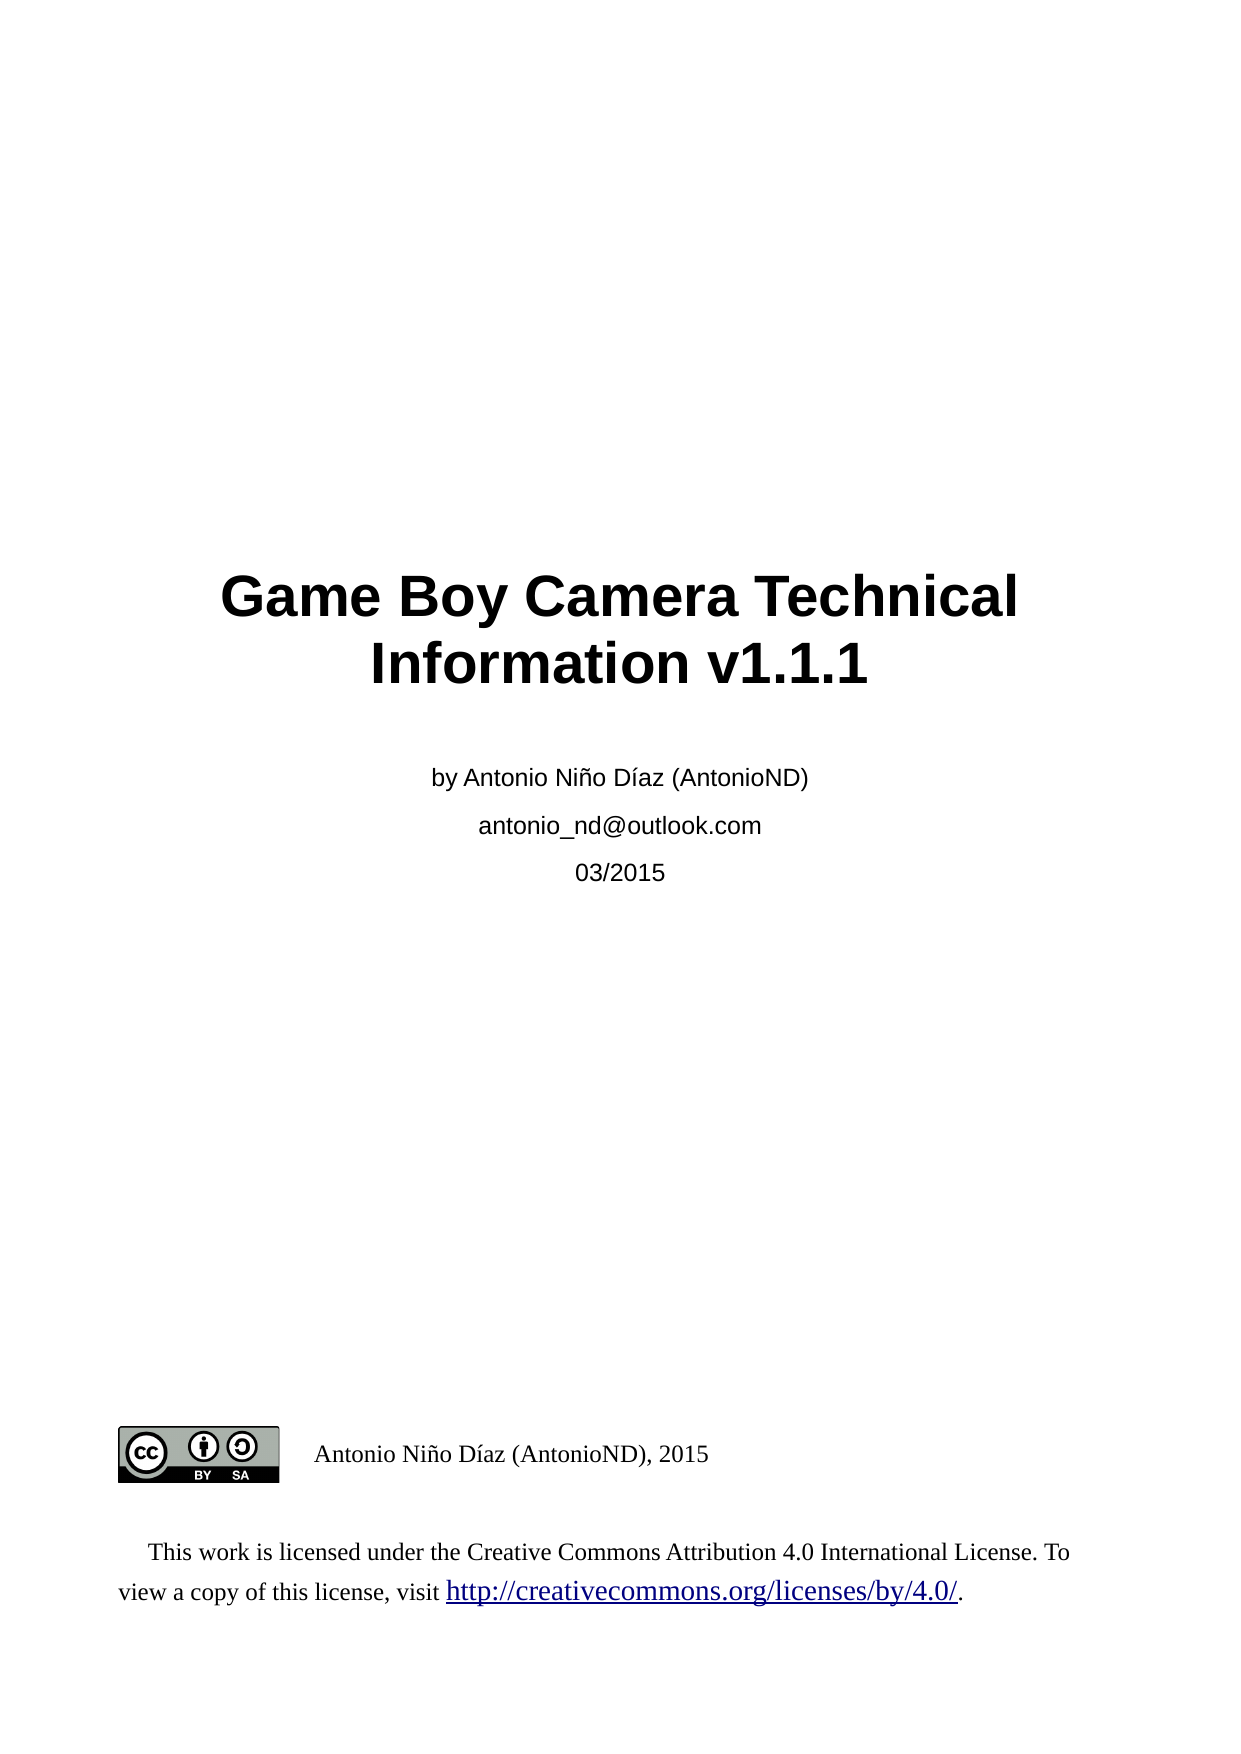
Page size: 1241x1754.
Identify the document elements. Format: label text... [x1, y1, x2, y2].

subtitle by Antonio Niño Díaz (AntonioND) [118, 763, 1122, 792]
subtitle antonio_nd@outlook.com [118, 811, 1122, 840]
picture [118, 1426, 280, 1483]
title Game Boy Camera Technical Information v1.1.1 [118, 561, 1122, 696]
text This work is licensed under the Creative Commons Attribution 4.0 International License. To view a copy of this license, visit http://creativecommons.org/licenses/by/4.0/. [118, 1537, 1122, 1606]
text Antonio Niño Díaz (AntonioND), 2015 [280, 1439, 1122, 1468]
subtitle 03/2015 [118, 858, 1122, 887]
